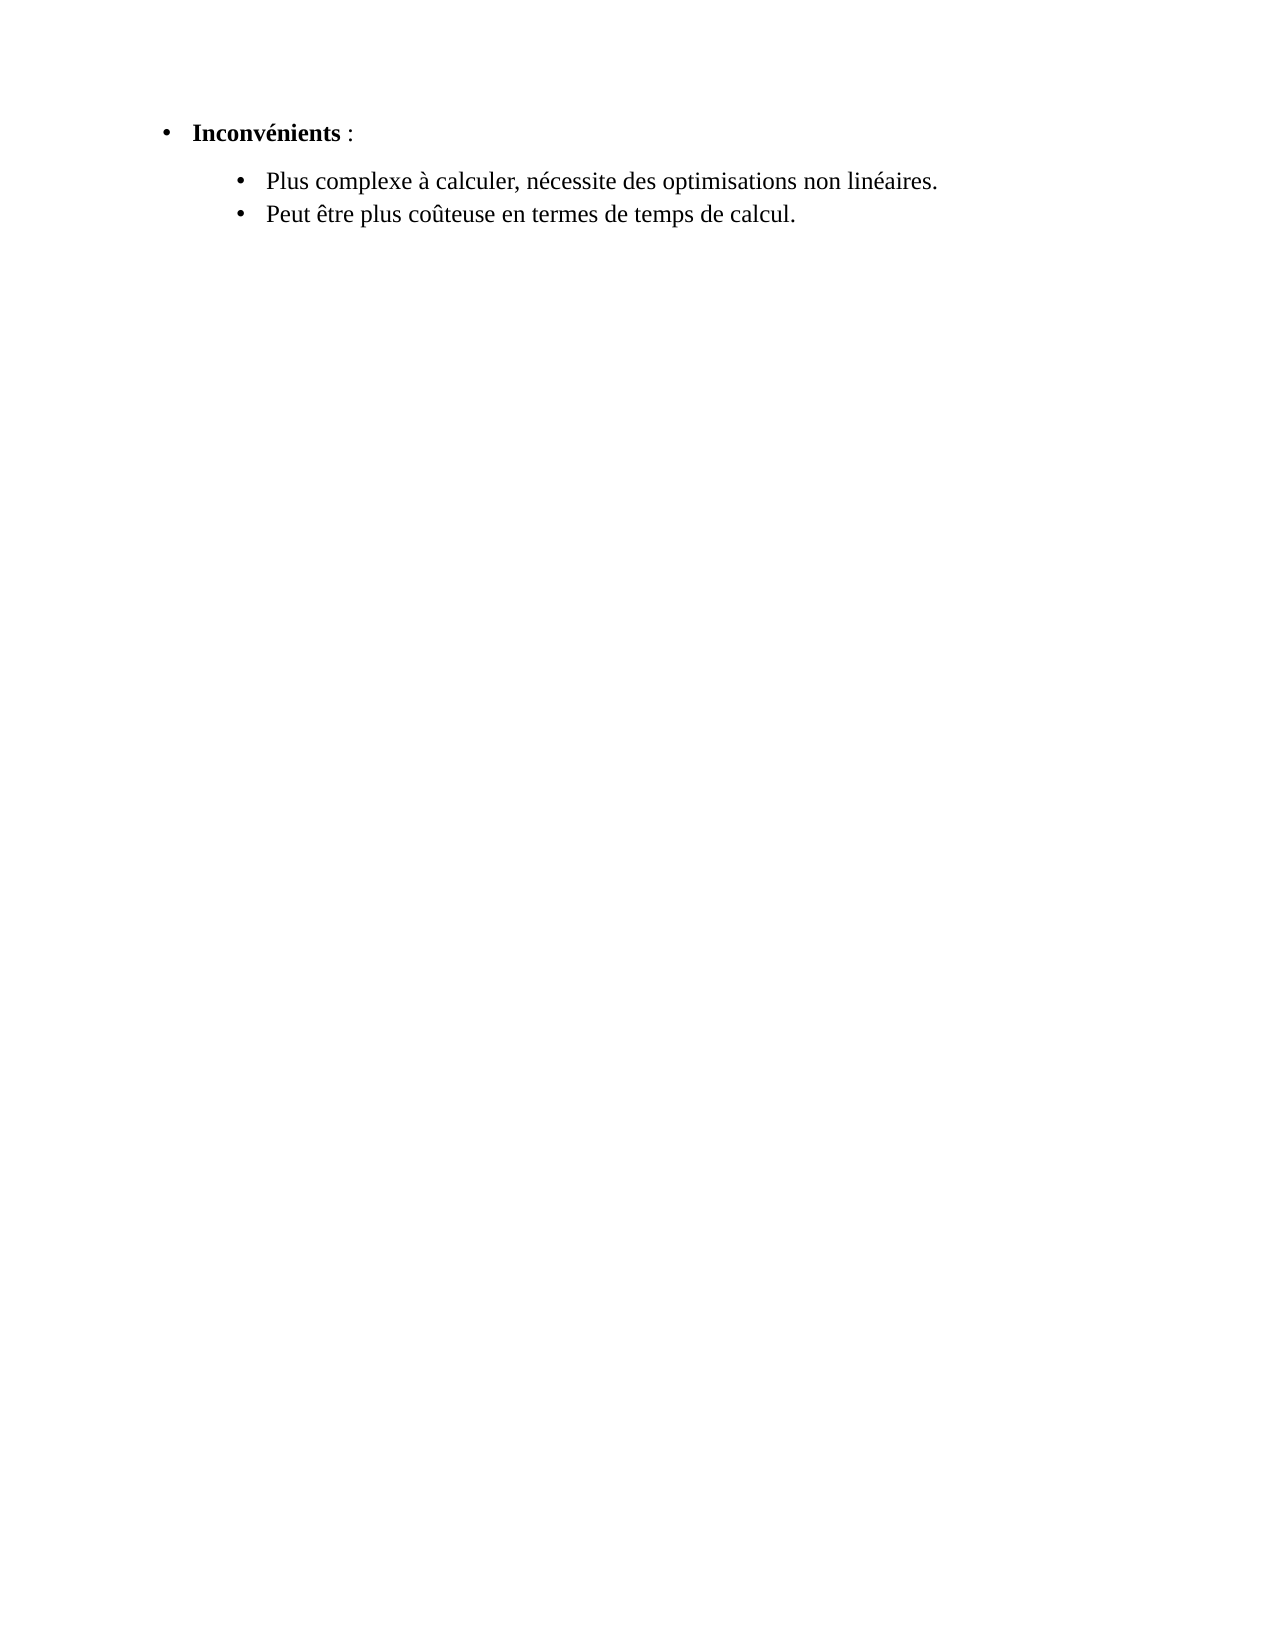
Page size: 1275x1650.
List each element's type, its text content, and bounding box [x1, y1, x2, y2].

list Inconvénients : [162, 118, 1157, 147]
list Plus complexe à calculer, nécessite des optimisations non linéaires. [236, 166, 1157, 194]
list Peut être plus coûteuse en termes de temps de calcul. [236, 199, 1157, 227]
